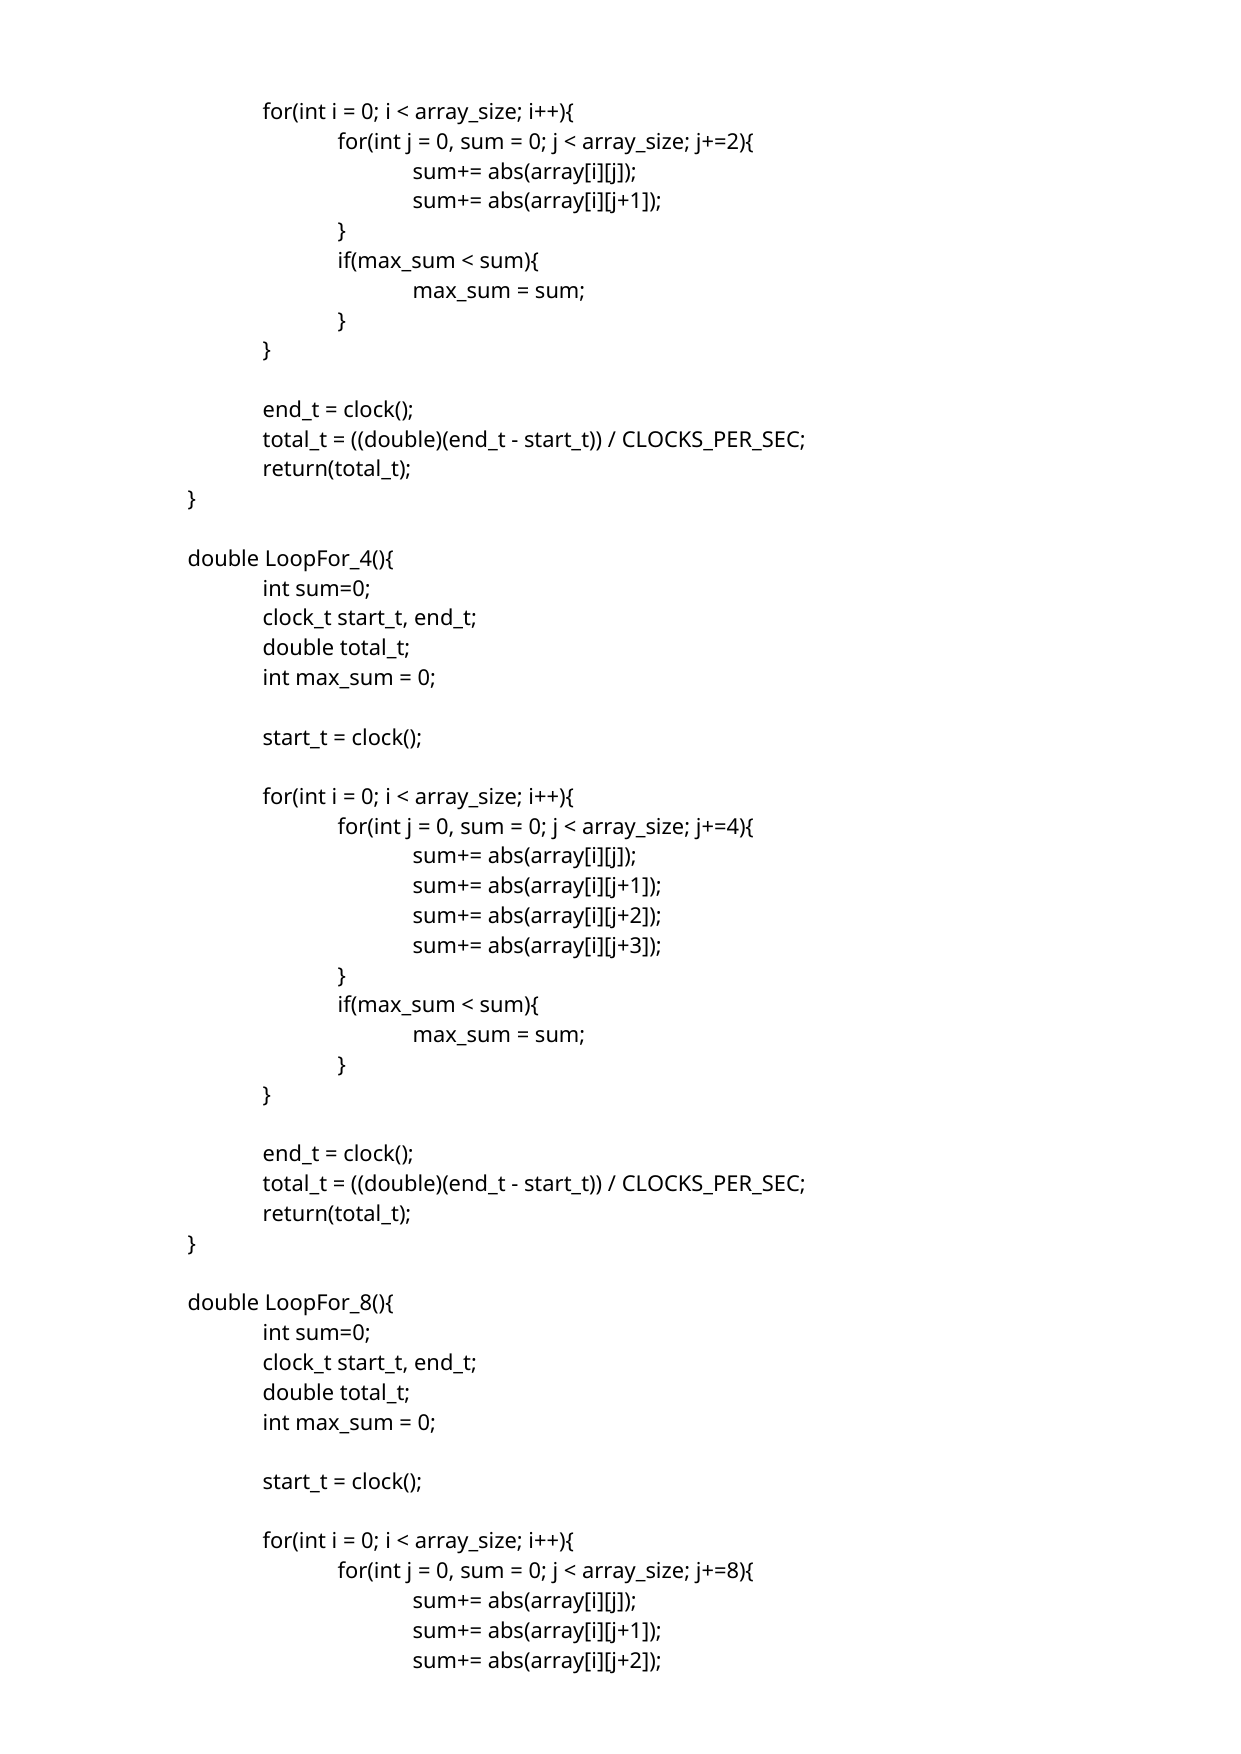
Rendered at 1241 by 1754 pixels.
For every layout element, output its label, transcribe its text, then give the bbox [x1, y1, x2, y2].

text } [187, 483, 1053, 513]
text return(total_t); [187, 1198, 1053, 1228]
text sum+= abs(array[i][j]); [187, 1585, 1053, 1615]
text return(total_t); [187, 453, 1053, 483]
text if(max_sum < sum){ [187, 245, 1053, 275]
text if(max_sum < sum){ [187, 989, 1053, 1019]
text int max_sum = 0; [187, 1406, 1053, 1436]
text sum+= abs(array[i][j+3]); [187, 930, 1053, 960]
text for(int i = 0; i < array_size; i++){ [187, 781, 1053, 811]
text total_t = ((double)(end_t - start_t)) / CLOCKS_PER_SEC; [187, 1168, 1053, 1198]
text for(int j = 0, sum = 0; j < array_size; j+=2){ [187, 126, 1053, 156]
text clock_t start_t, end_t; [187, 602, 1053, 632]
text double LoopFor_4(){ [187, 543, 1053, 573]
text for(int j = 0, sum = 0; j < array_size; j+=8){ [187, 1555, 1053, 1585]
text total_t = ((double)(end_t - start_t)) / CLOCKS_PER_SEC; [187, 424, 1053, 453]
text for(int j = 0, sum = 0; j < array_size; j+=4){ [187, 811, 1053, 841]
text sum+= abs(array[i][j+2]); [187, 1644, 1053, 1674]
text int sum=0; [187, 1317, 1053, 1347]
text sum+= abs(array[i][j]); [187, 156, 1053, 185]
text for(int i = 0; i < array_size; i++){ [187, 96, 1053, 126]
text } [187, 1079, 1053, 1109]
text } [187, 215, 1053, 245]
text end_t = clock(); [187, 1138, 1053, 1168]
text sum+= abs(array[i][j]); [187, 841, 1053, 870]
text sum+= abs(array[i][j+1]); [187, 185, 1053, 215]
text } [187, 304, 1053, 334]
text sum+= abs(array[i][j+1]); [187, 1615, 1053, 1644]
text double LoopFor_8(){ [187, 1287, 1053, 1317]
text sum+= abs(array[i][j+2]); [187, 900, 1053, 930]
text for(int i = 0; i < array_size; i++){ [187, 1525, 1053, 1555]
text int max_sum = 0; [187, 662, 1053, 692]
text end_t = clock(); [187, 394, 1053, 424]
text double total_t; [187, 1377, 1053, 1406]
text } [187, 1228, 1053, 1257]
text double total_t; [187, 632, 1053, 662]
text max_sum = sum; [187, 275, 1053, 304]
text start_t = clock(); [187, 1466, 1053, 1496]
text max_sum = sum; [187, 1019, 1053, 1049]
text } [187, 960, 1053, 989]
text clock_t start_t, end_t; [187, 1347, 1053, 1377]
text sum+= abs(array[i][j+1]); [187, 870, 1053, 900]
text start_t = clock(); [187, 721, 1053, 751]
text } [187, 1049, 1053, 1079]
text } [187, 334, 1053, 364]
text int sum=0; [187, 573, 1053, 602]
